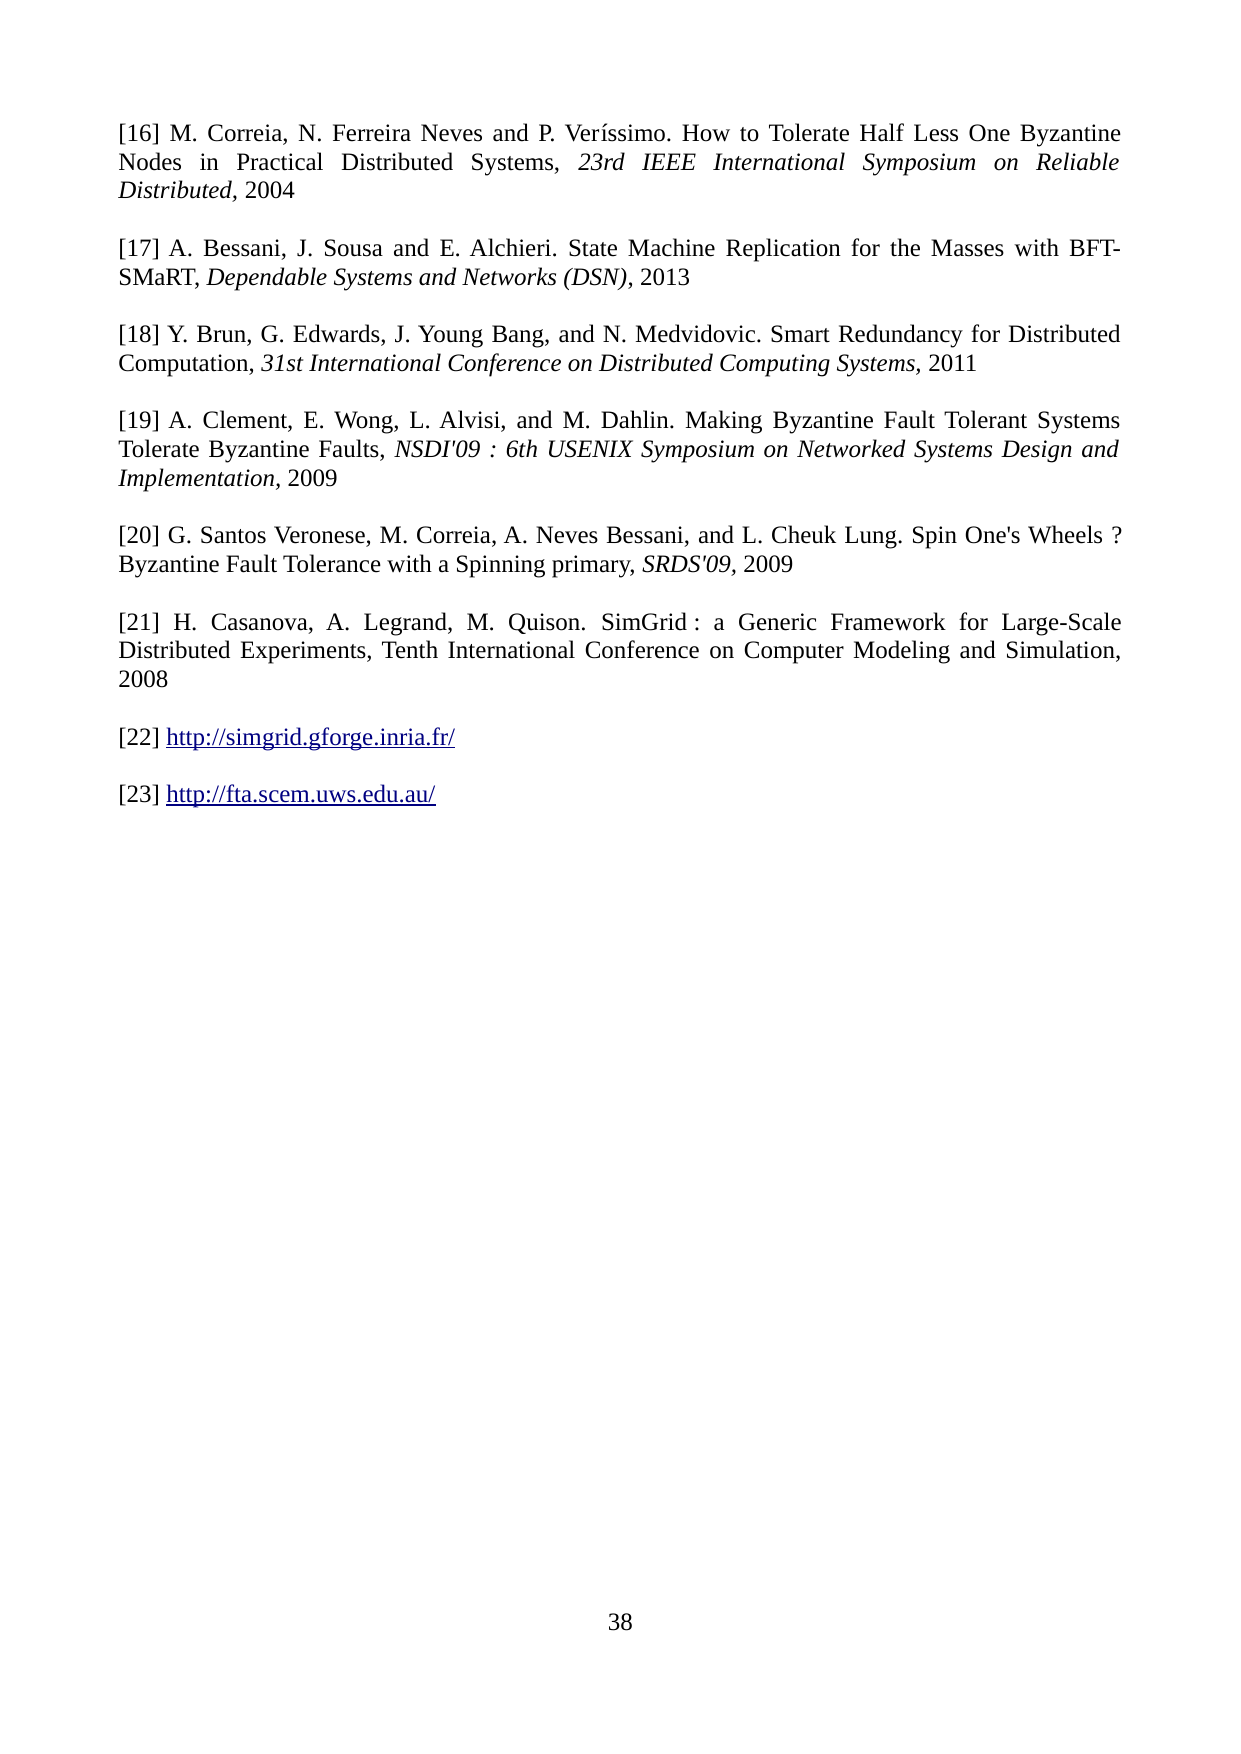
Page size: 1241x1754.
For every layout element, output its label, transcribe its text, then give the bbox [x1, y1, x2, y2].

text [21] H. Casanova, A. Legrand, M. Quison. SimGrid : a Generic Framework for Large-Scale Distributed Experiments, Tenth International Conference on Computer Modeling and Simulation, 2008 [118, 607, 1122, 693]
text [17] A. Bessani, J. Sousa and E. Alchieri. State Machine Replication for the Masses with BFT-SMaRT, Dependable Systems and Networks (DSN), 2013 [118, 233, 1122, 291]
text [22] http://simgrid.gforge.inria.fr/ [118, 722, 1122, 751]
text [19] A. Clement, E. Wong, L. Alvisi, and M. Dahlin. Making Byzantine Fault Tolerant Systems Tolerate Byzantine Faults, NSDI'09 : 6th USENIX Symposium on Networked Systems Design and Implementation, 2009 [118, 406, 1122, 492]
text [20] G. Santos Veronese, M. Correia, A. Neves Bessani, and L. Cheuk Lung. Spin One's Wheels ? Byzantine Fault Tolerance with a Spinning primary, SRDS'09, 2009 [118, 521, 1122, 578]
text [23] http://fta.scem.uws.edu.au/ [118, 779, 1122, 808]
text [16] M. Correia, N. Ferreira Neves and P. Veríssimo. How to Tolerate Half Less One Byzantine Nodes in Practical Distributed Systems, 23rd IEEE International Symposium on Reliable Distributed, 2004 [118, 118, 1122, 204]
text [18] Y. Brun, G. Edwards, J. Young Bang, and N. Medvidovic. Smart Redundancy for Distributed Computation, 31st International Conference on Distributed Computing Systems, 2011 [118, 319, 1122, 377]
